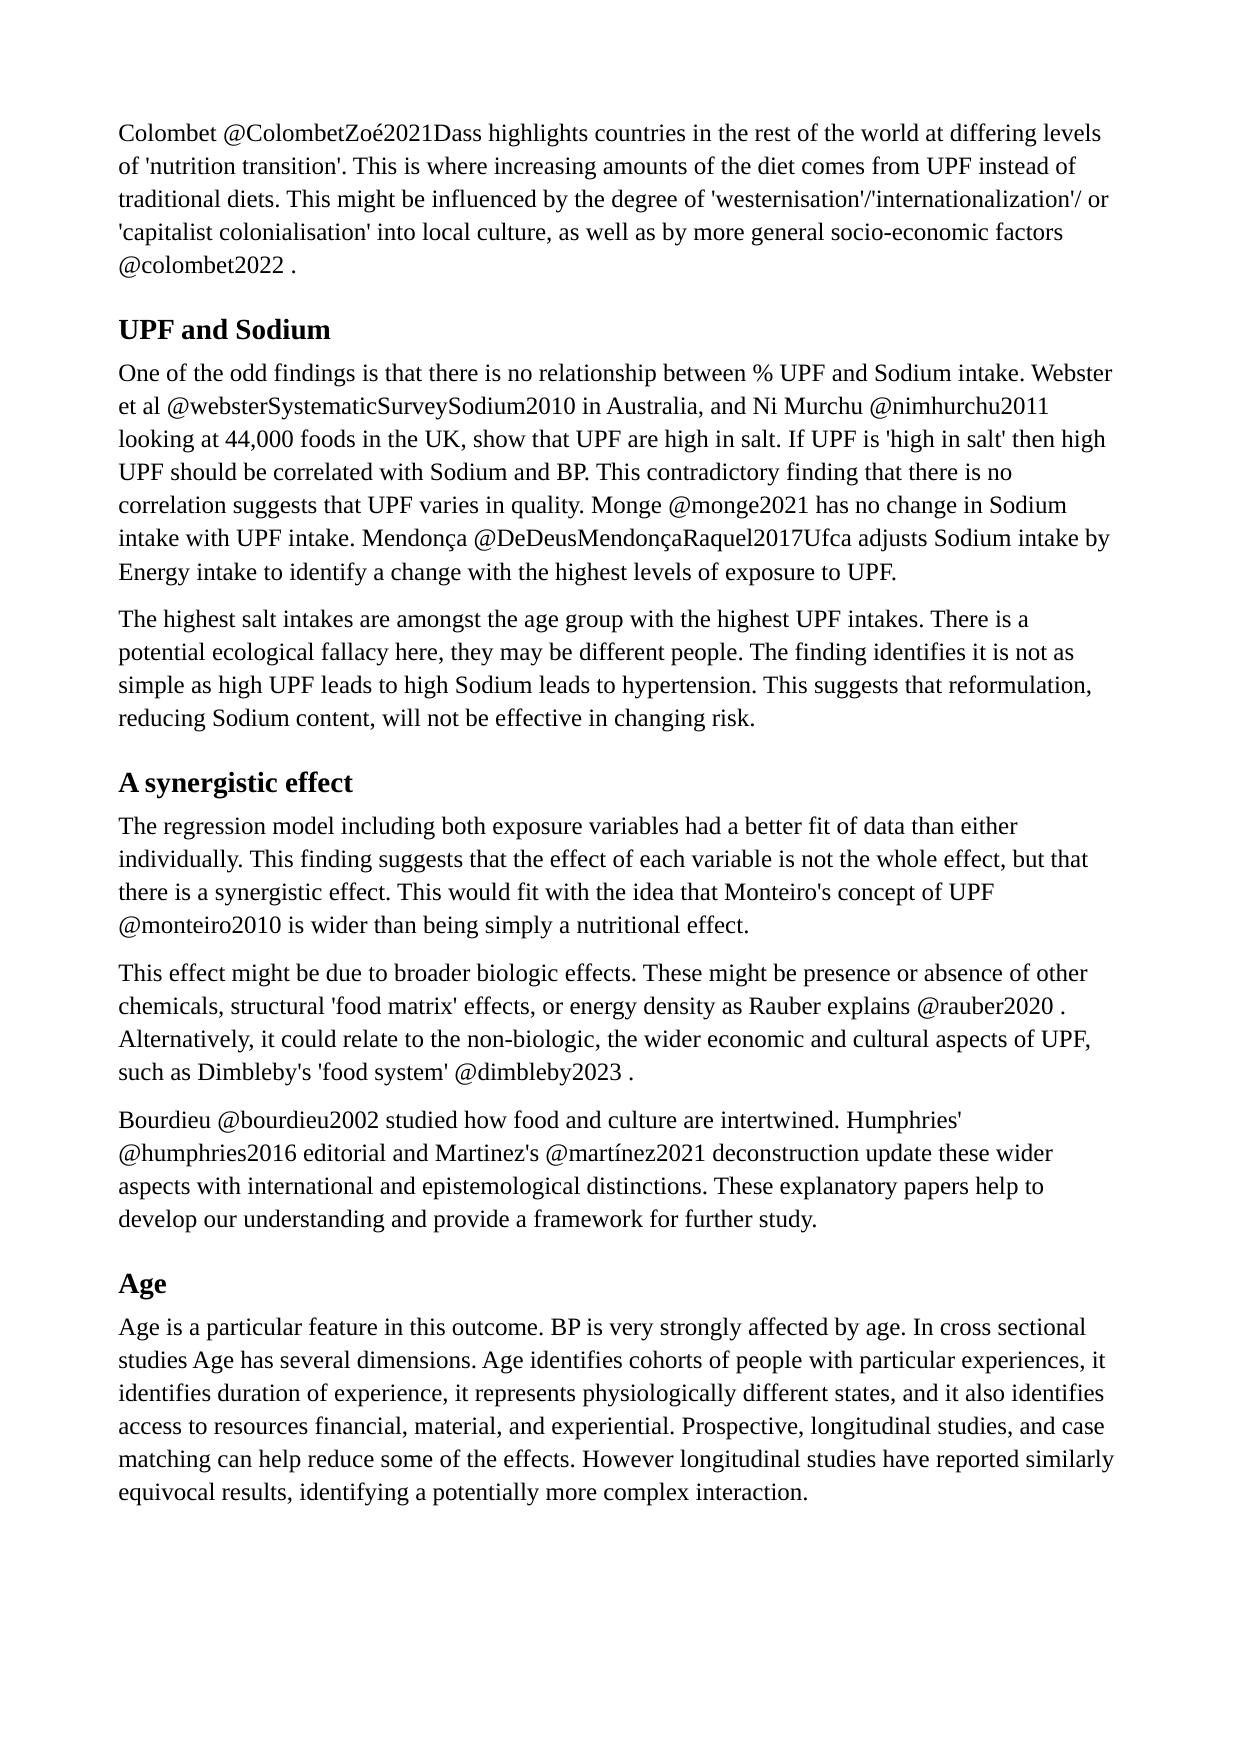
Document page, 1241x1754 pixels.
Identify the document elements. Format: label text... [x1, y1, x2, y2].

text Bourdieu @bourdieu2002 studied how food and culture are intertwined. Humphries' @humphries2016 editorial and Martinez's @martínez2021 deconstruction update these wider aspects with international and epistemological distinctions. These explanatory papers help to develop our understanding and provide a framework for further study. [118, 1105, 1122, 1233]
text Colombet @ColombetZoé2021Dass highlights countries in the rest of the world at differing levels of 'nutrition transition'. This is where increasing amounts of the diet comes from UPF instead of traditional diets. This might be influenced by the degree of 'westernisation'/'internationalization'/ or 'capitalist colonialisation' into local culture, as well as by more general socio-economic factors @colombet2022 . [118, 118, 1122, 279]
subtitle Age [118, 1266, 1122, 1299]
text Age is a particular feature in this outcome. BP is very strongly affected by age. In cross sectional studies Age has several dimensions. Age identifies cohorts of people with particular experiences, it identifies duration of experience, it represents physiologically different states, and it also identifies access to resources financial, material, and experiential. Prospective, longitudinal studies, and case matching can help reduce some of the effects. However longitudinal studies have reported similarly equivocal results, identifying a potentially more complex interaction. [118, 1312, 1122, 1506]
subtitle UPF and Sodium [118, 312, 1122, 346]
subtitle A synergistic effect [118, 765, 1122, 799]
text One of the odd findings is that there is no relationship between % UPF and Sodium intake. Webster et al @websterSystematicSurveySodium2010 in Australia, and Ni Murchu @nimhurchu2011 looking at 44,000 foods in the UK, show that UPF are high in salt. If UPF is 'high in salt' then high UPF should be correlated with Sodium and BP. This contradictory finding that there is no correlation suggests that UPF varies in quality. Monge @monge2021 has no change in Sodium intake with UPF intake. Mendonça @DeDeusMendonçaRaquel2017Ufca adjusts Sodium intake by Energy intake to identify a change with the highest levels of exposure to UPF. [118, 358, 1122, 585]
text The regression model including both exposure variables had a better fit of data than either individually. This finding suggests that the effect of each variable is not the whole effect, but that there is a synergistic effect. This would fit with the idea that Monteiro's concept of UPF @monteiro2010 is wider than being simply a nutritional effect. [118, 811, 1122, 939]
text The highest salt intakes are amongst the age group with the highest UPF intakes. There is a potential ecological fallacy here, they may be different people. The finding identifies it is not as simple as high UPF leads to high Sodium leads to hypertension. This suggests that reformulation, reducing Sodium content, will not be effective in changing risk. [118, 604, 1122, 732]
text This effect might be due to broader biologic effects. These might be presence or absence of other chemicals, structural 'food matrix' effects, or energy density as Rauber explains @rauber2020 . Alternatively, it could relate to the non-biologic, the wider economic and cultural aspects of UPF, such as Dimbleby's 'food system' @dimbleby2023 . [118, 958, 1122, 1086]
